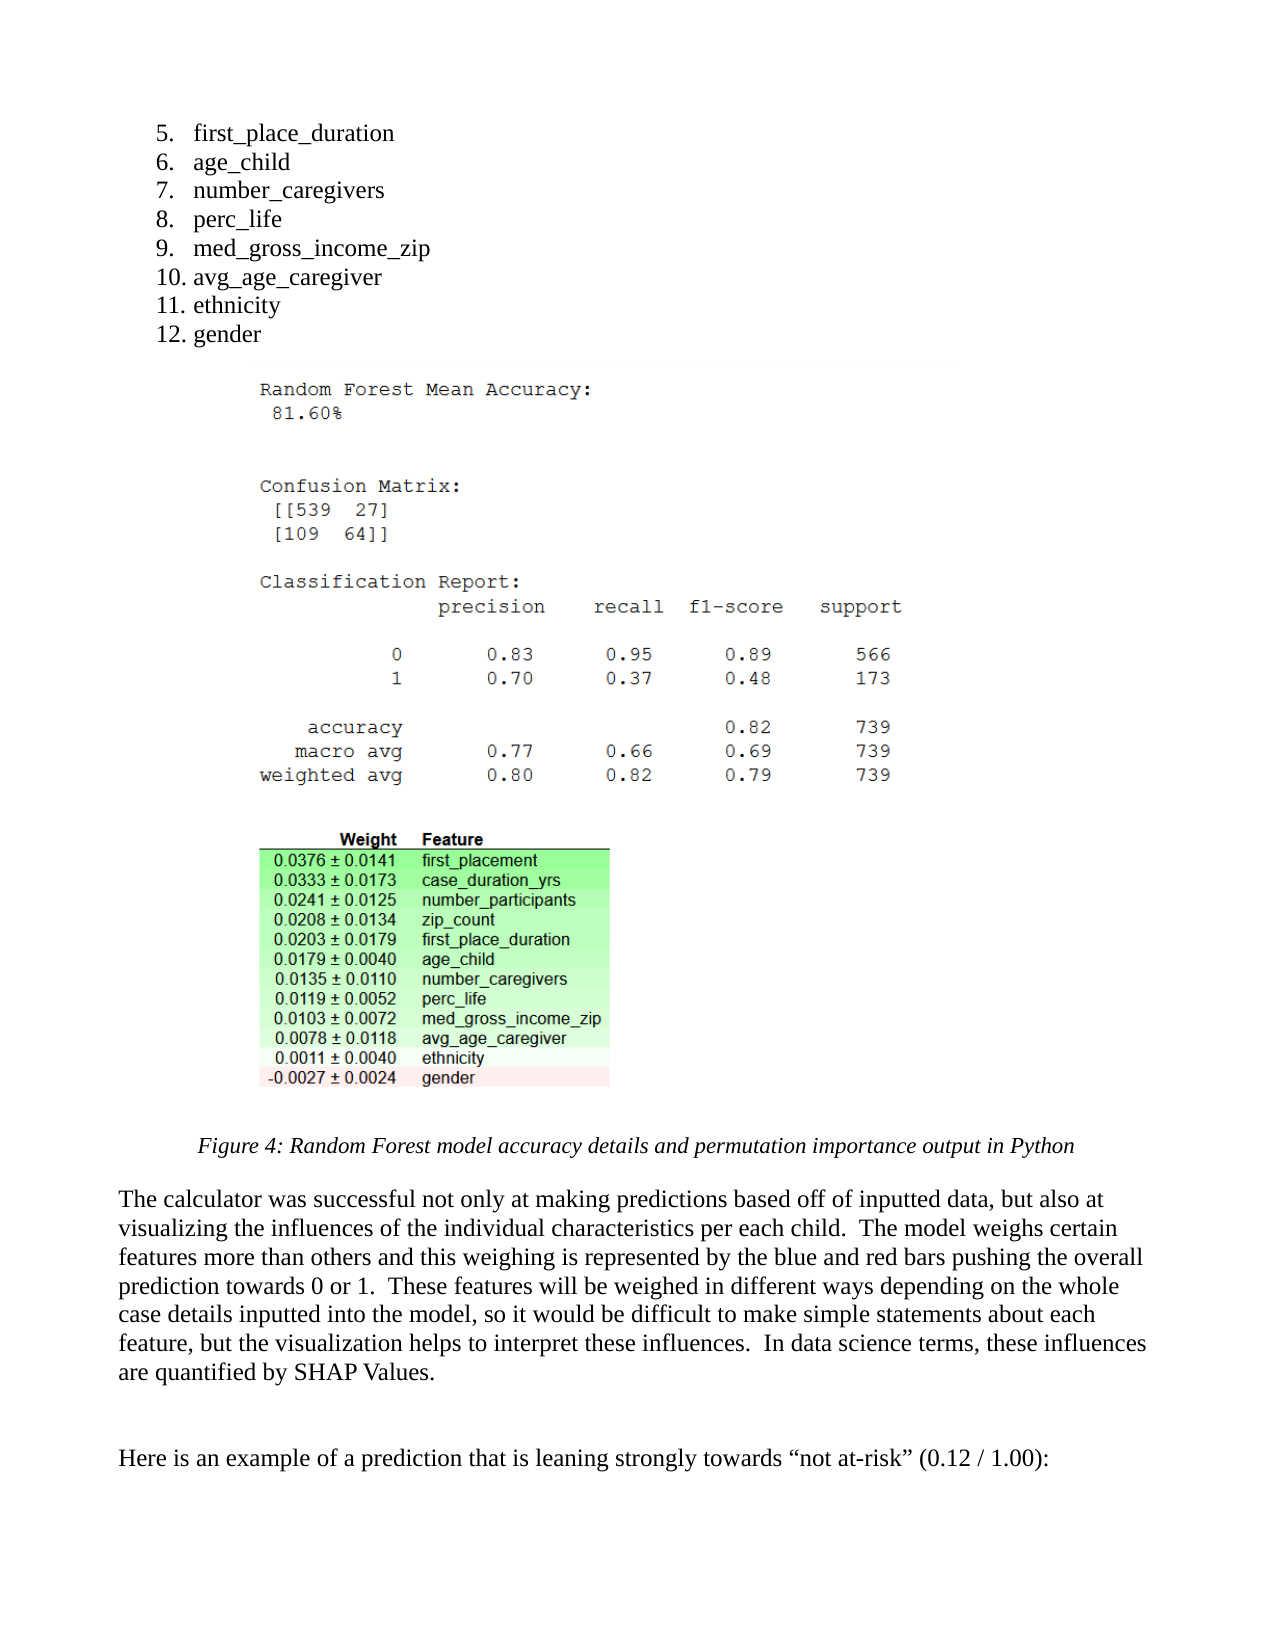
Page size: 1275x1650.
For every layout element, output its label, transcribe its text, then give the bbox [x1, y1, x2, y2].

picture [248, 363, 955, 1091]
list gender [156, 319, 1157, 348]
list first_place_duration [156, 118, 1157, 147]
text Here is an example of a prediction that is leaning strongly towards “not at-risk” (0.12 / 1.00): [118, 1443, 1157, 1472]
text Figure 4: Random Forest model accuracy details and permutation importance output in Python [118, 1132, 1157, 1158]
list age_child [156, 147, 1157, 176]
list avg_age_caregiver [156, 262, 1157, 291]
list perc_life [156, 204, 1157, 233]
list ethnicity [156, 291, 1157, 319]
text The calculator was successful not only at making predictions based off of inputted data, but also at visualizing the influences of the individual characteristics per each child. The model weighs certain features more than others and this weighing is represented by the blue and red bars pushing the overall prediction towards 0 or 1. These features will be weighed in different ways depending on the whole case details inputted into the model, so it would be difficult to make simple statements about each feature, but the visualization helps to interpret these influences. In data science terms, these influences are quantified by SHAP Values. [118, 1184, 1157, 1386]
list med_gross_income_zip [156, 233, 1157, 262]
list number_caregivers [156, 176, 1157, 204]
